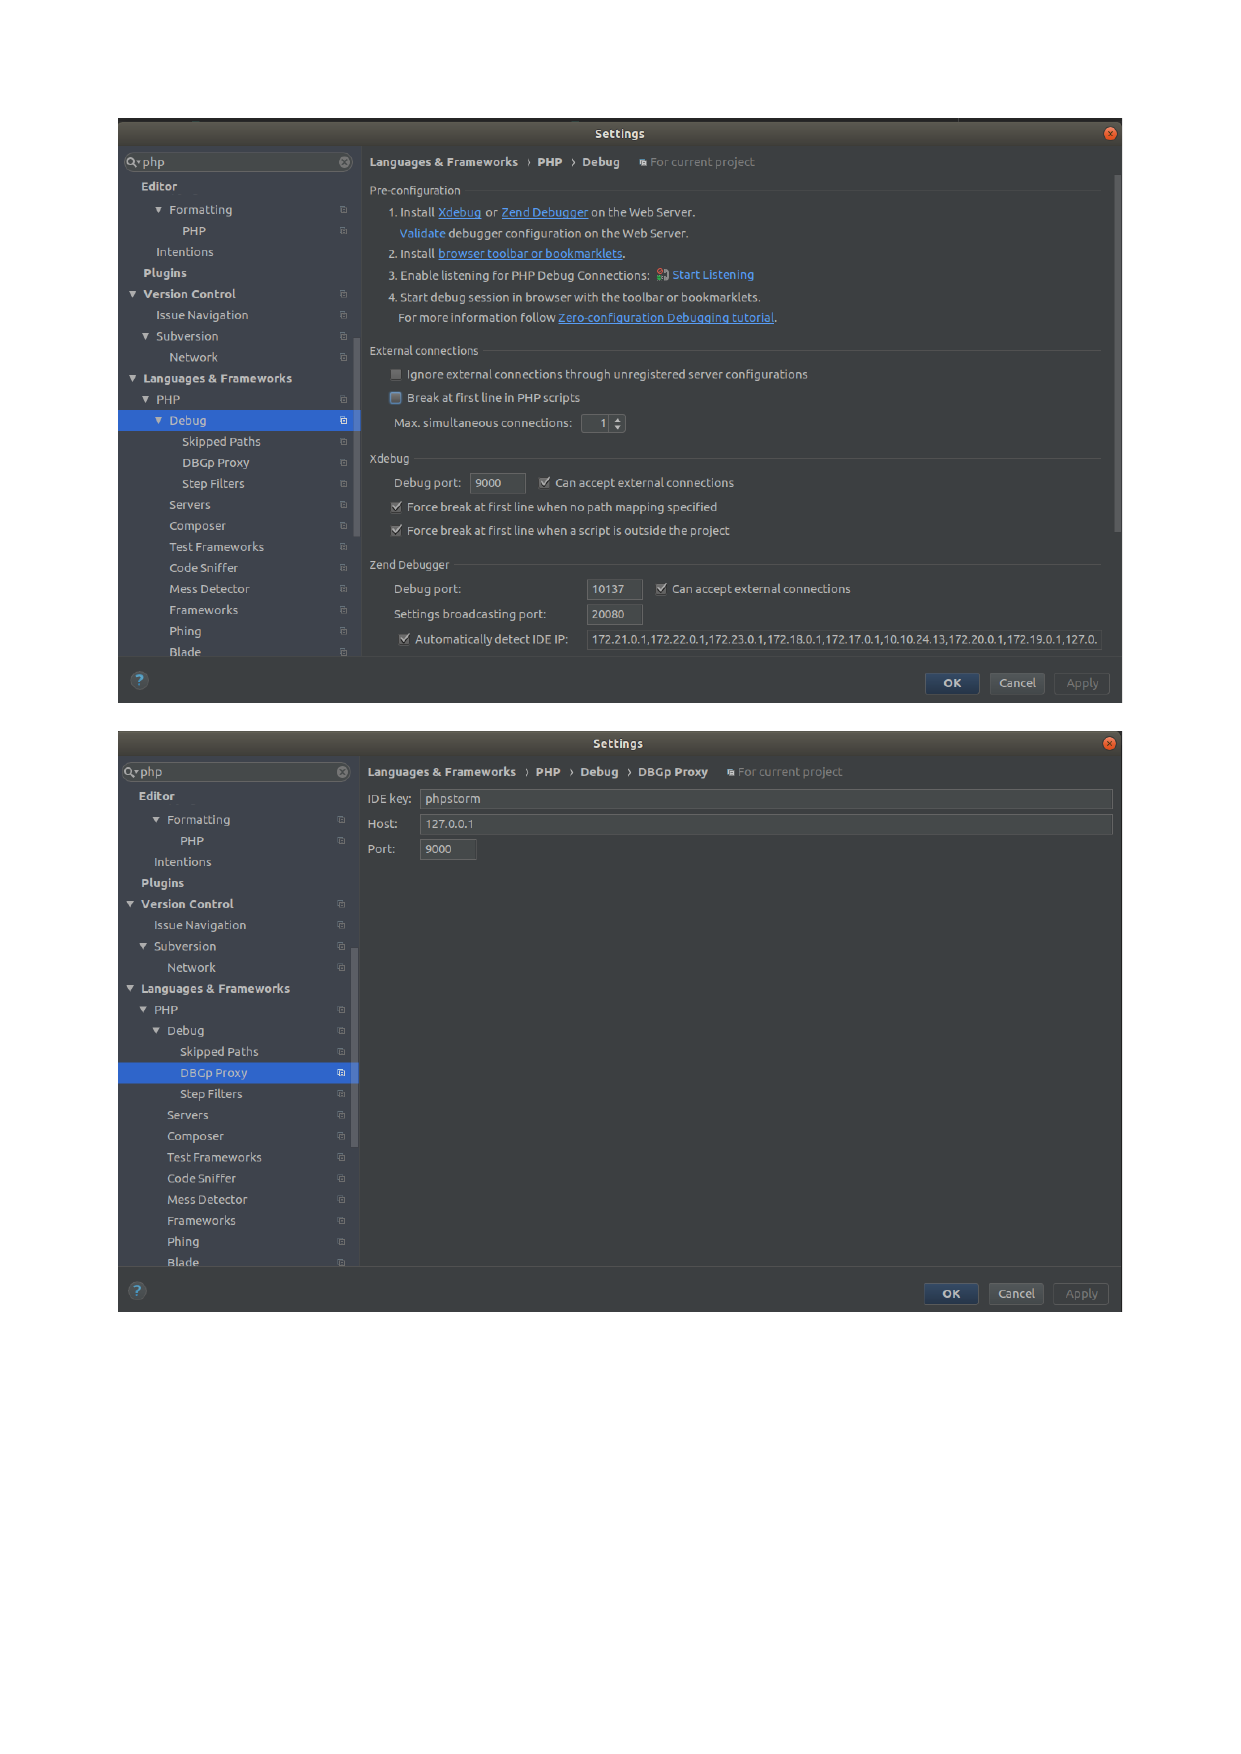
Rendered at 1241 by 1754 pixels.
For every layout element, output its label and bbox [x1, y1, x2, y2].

picture [118, 118, 1123, 703]
picture [118, 731, 1123, 1312]
